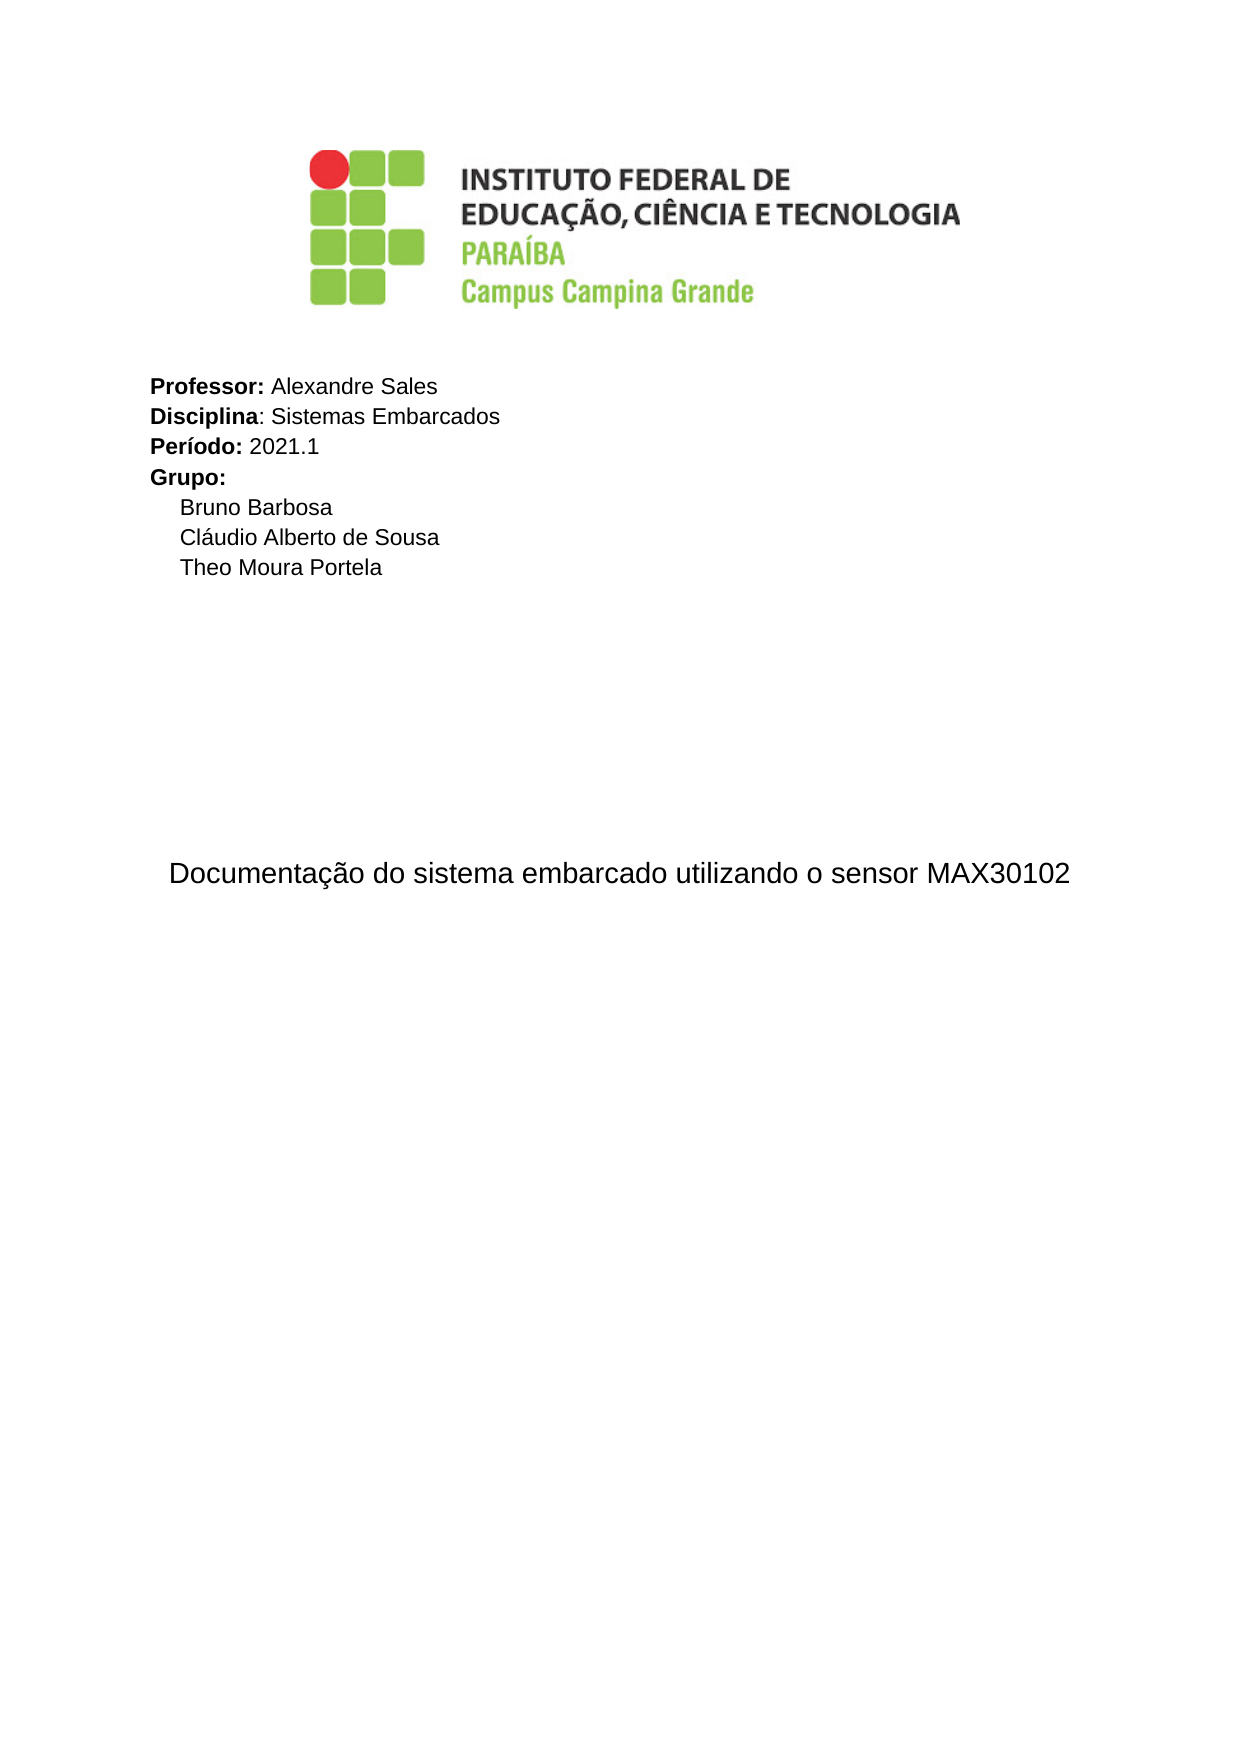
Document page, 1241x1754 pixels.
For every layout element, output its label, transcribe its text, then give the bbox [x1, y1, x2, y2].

text Theo Moura Portela [179, 554, 1090, 581]
text Período: 2021.1 [150, 433, 1090, 460]
text Documentação do sistema embarcado utilizando o sensor MAX30102 [150, 856, 1090, 890]
text Grupo: [150, 463, 1090, 490]
text Cláudio Alberto de Sousa [179, 524, 1090, 550]
text Disciplina: Sistemas Embarcados [150, 403, 1090, 429]
picture [309, 150, 960, 309]
text Professor: Alexandre Sales [150, 373, 1090, 399]
text Bruno Barbosa [179, 494, 1090, 520]
